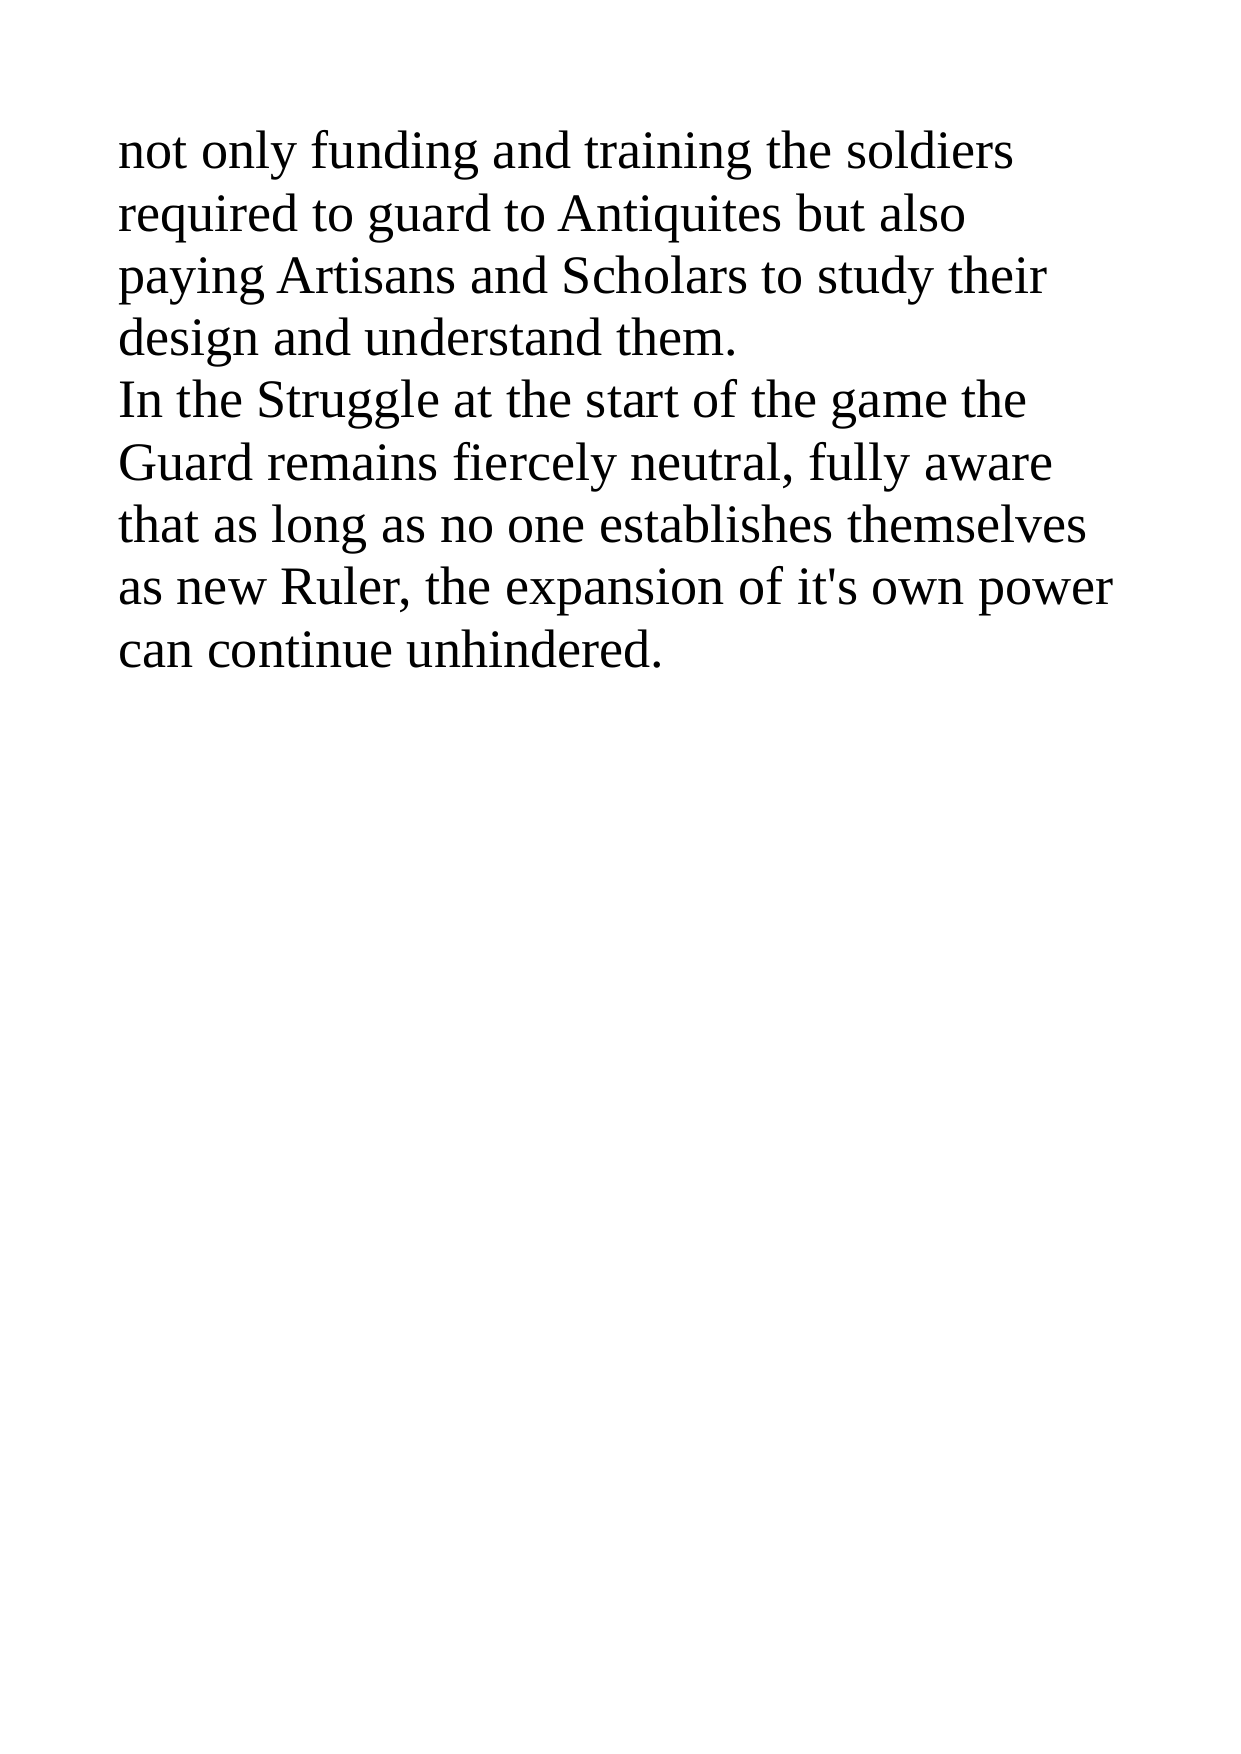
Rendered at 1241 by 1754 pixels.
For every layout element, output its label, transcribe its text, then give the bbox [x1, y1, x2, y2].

text not only funding and training the soldiers required to guard to Antiquites but also paying Artisans and Scholars to study their design and understand them. [118, 118, 1122, 367]
text In the Struggle at the start of the game the Guard remains fiercely neutral, fully aware that as long as no one establishes themselves as new Ruler, the expansion of it's own power can continue unhindered. [118, 367, 1122, 679]
